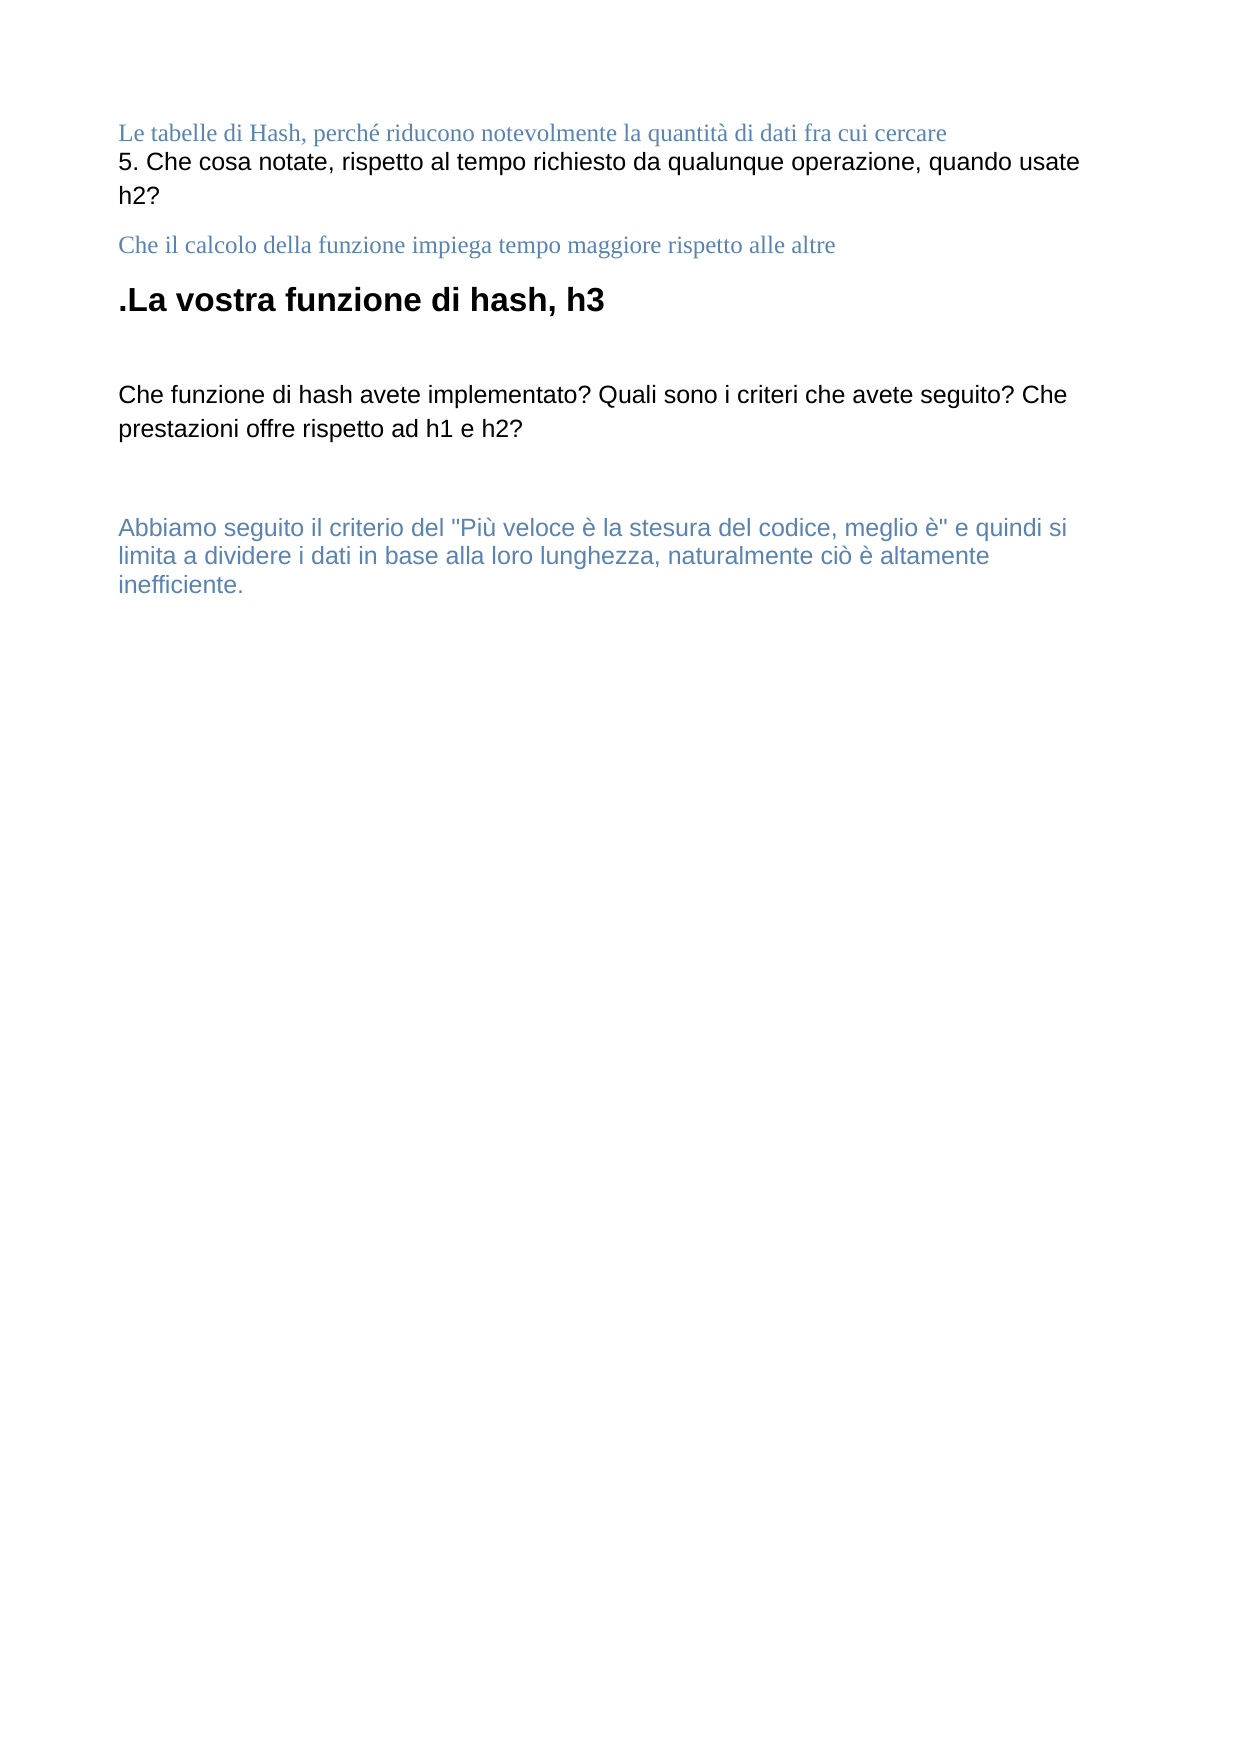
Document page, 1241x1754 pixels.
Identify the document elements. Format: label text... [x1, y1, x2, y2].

text Che funzione di hash avete implementato? Quali sono i criteri che avete seguito? Che prestazioni offre rispetto ad h1 e h2? [118, 380, 1122, 443]
text Abbiamo seguito il criterio del "Più veloce è la stesura del codice, meglio è" e quindi si limita a dividere i dati in base alla loro lunghezza, naturalmente ciò è altamente inefficiente. [118, 513, 1122, 599]
subtitle La vostra funzione di hash, h3 [118, 280, 1122, 318]
text Che il calcolo della funzione impiega tempo maggiore rispetto alle altre [118, 230, 1122, 259]
text Le tabelle di Hash, perché riducono notevolmente la quantità di dati fra cui cercare [118, 118, 1122, 147]
text 5. Che cosa notate, rispetto al tempo richiesto da qualunque operazione, quando usate h2? [118, 147, 1122, 210]
